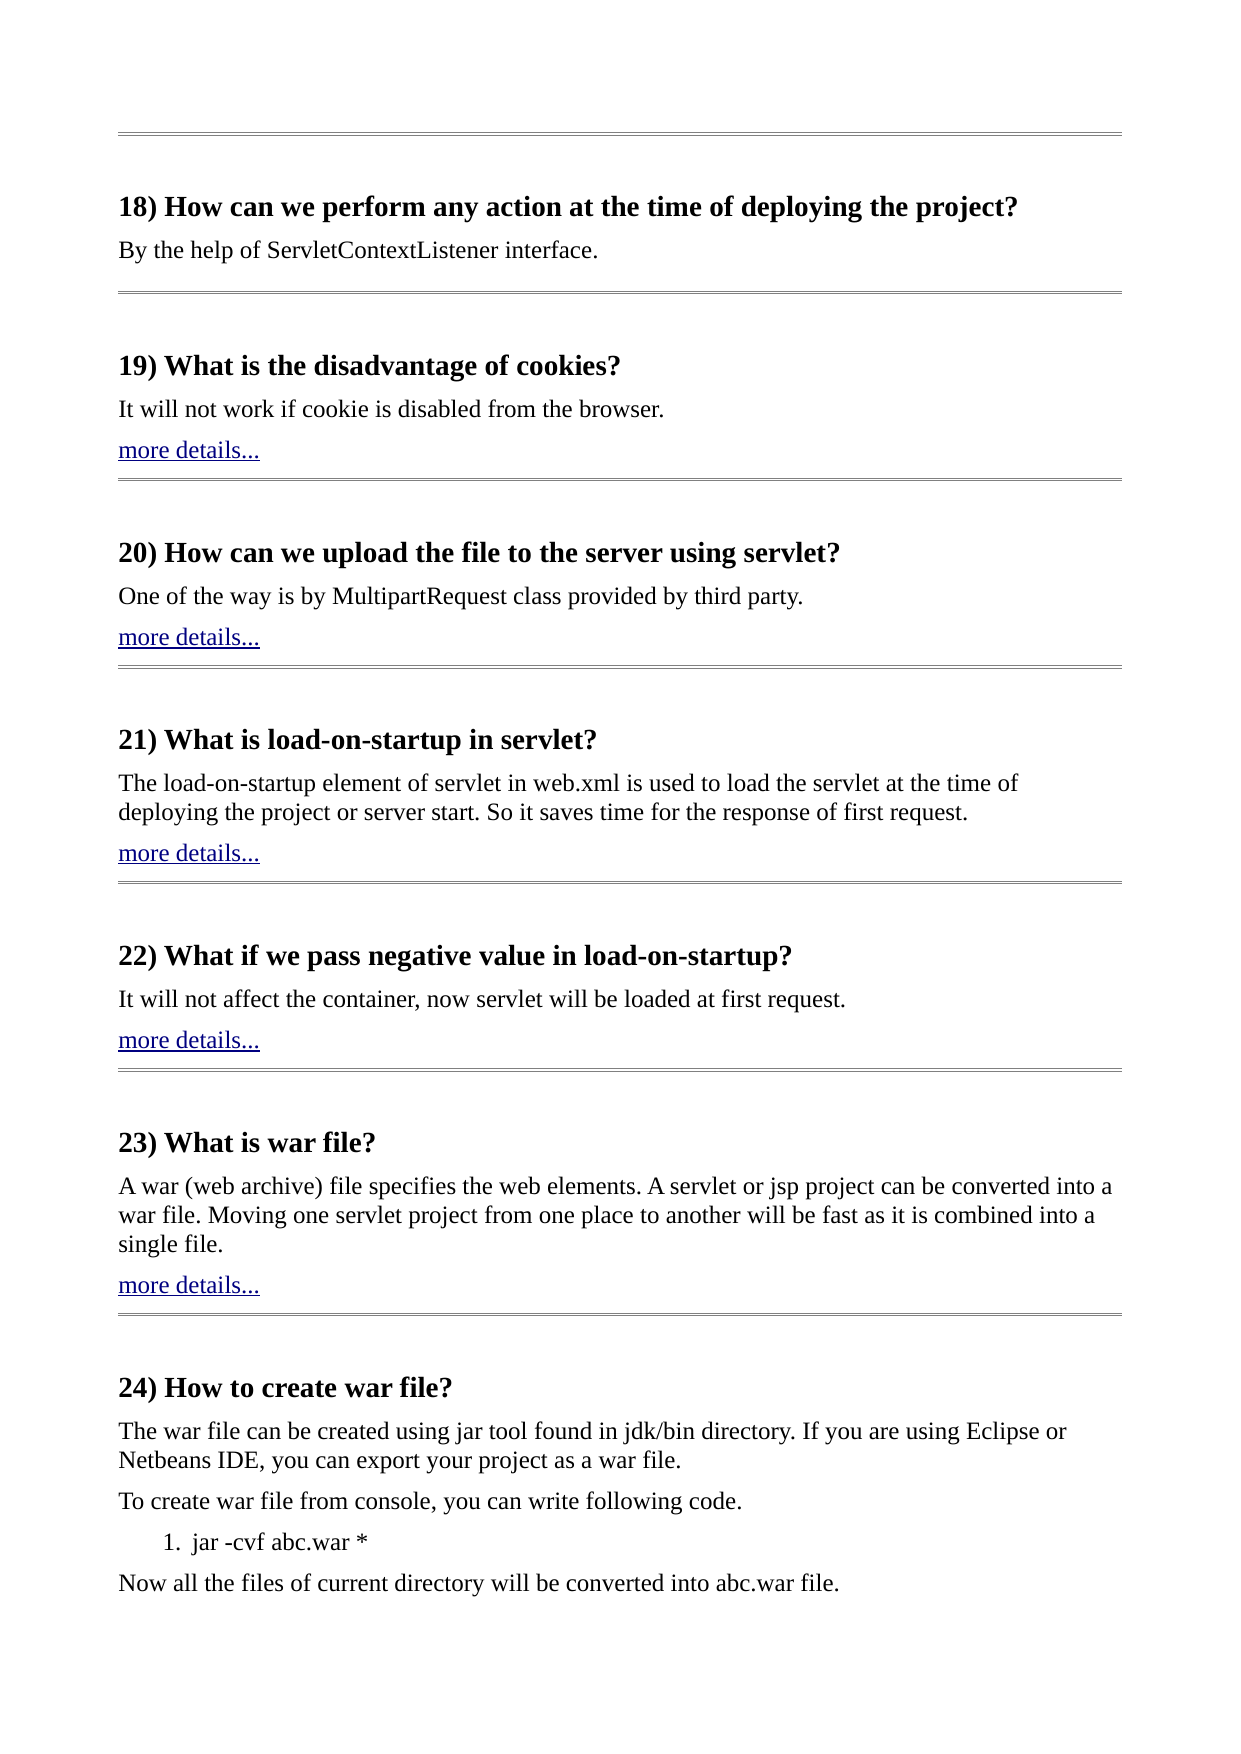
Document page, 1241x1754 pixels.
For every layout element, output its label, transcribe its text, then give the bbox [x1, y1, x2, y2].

text The war file can be created using jar tool found in jdk/bin directory. If you are using Eclipse or Netbeans IDE, you can export your project as a war file. [118, 1416, 1122, 1473]
text By the help of ServletContextListener interface. [118, 235, 1122, 264]
subtitle 22) What if we pass negative value in load-on-startup? [118, 938, 1122, 972]
text One of the way is by MultipartRequest class provided by third party. [118, 581, 1122, 610]
text Now all the files of current directory will be converted into abc.war file. [118, 1568, 1122, 1597]
text To create war file from console, you can write following code. [118, 1486, 1122, 1515]
text The load-on-startup element of servlet in web.xml is used to load the servlet at the time of deploying the project or server start. So it saves time for the response of first request. [118, 768, 1122, 826]
list jar -cvf abc.war * [162, 1527, 1122, 1556]
text more details... [118, 435, 1122, 464]
subtitle 24) How to create war file? [118, 1370, 1122, 1403]
subtitle 20) How can we upload the file to the server using servlet? [118, 535, 1122, 568]
text It will not work if cookie is disabled from the browser. [118, 394, 1122, 422]
text more details... [118, 622, 1122, 651]
text more details... [118, 838, 1122, 867]
subtitle 23) What is war file? [118, 1125, 1122, 1159]
subtitle 19) What is the disadvantage of cookies? [118, 348, 1122, 381]
subtitle 21) What is load-on-startup in servlet? [118, 722, 1122, 756]
text more details... [118, 1025, 1122, 1054]
text more details... [118, 1270, 1122, 1299]
text A war (web archive) file specifies the web elements. A servlet or jsp project can be converted into a war file. Moving one servlet project from one place to another will be fast as it is combined into a single file. [118, 1171, 1122, 1257]
subtitle 18) How can we perform any action at the time of deploying the project? [118, 189, 1122, 223]
text It will not affect the container, now servlet will be loaded at first request. [118, 984, 1122, 1013]
